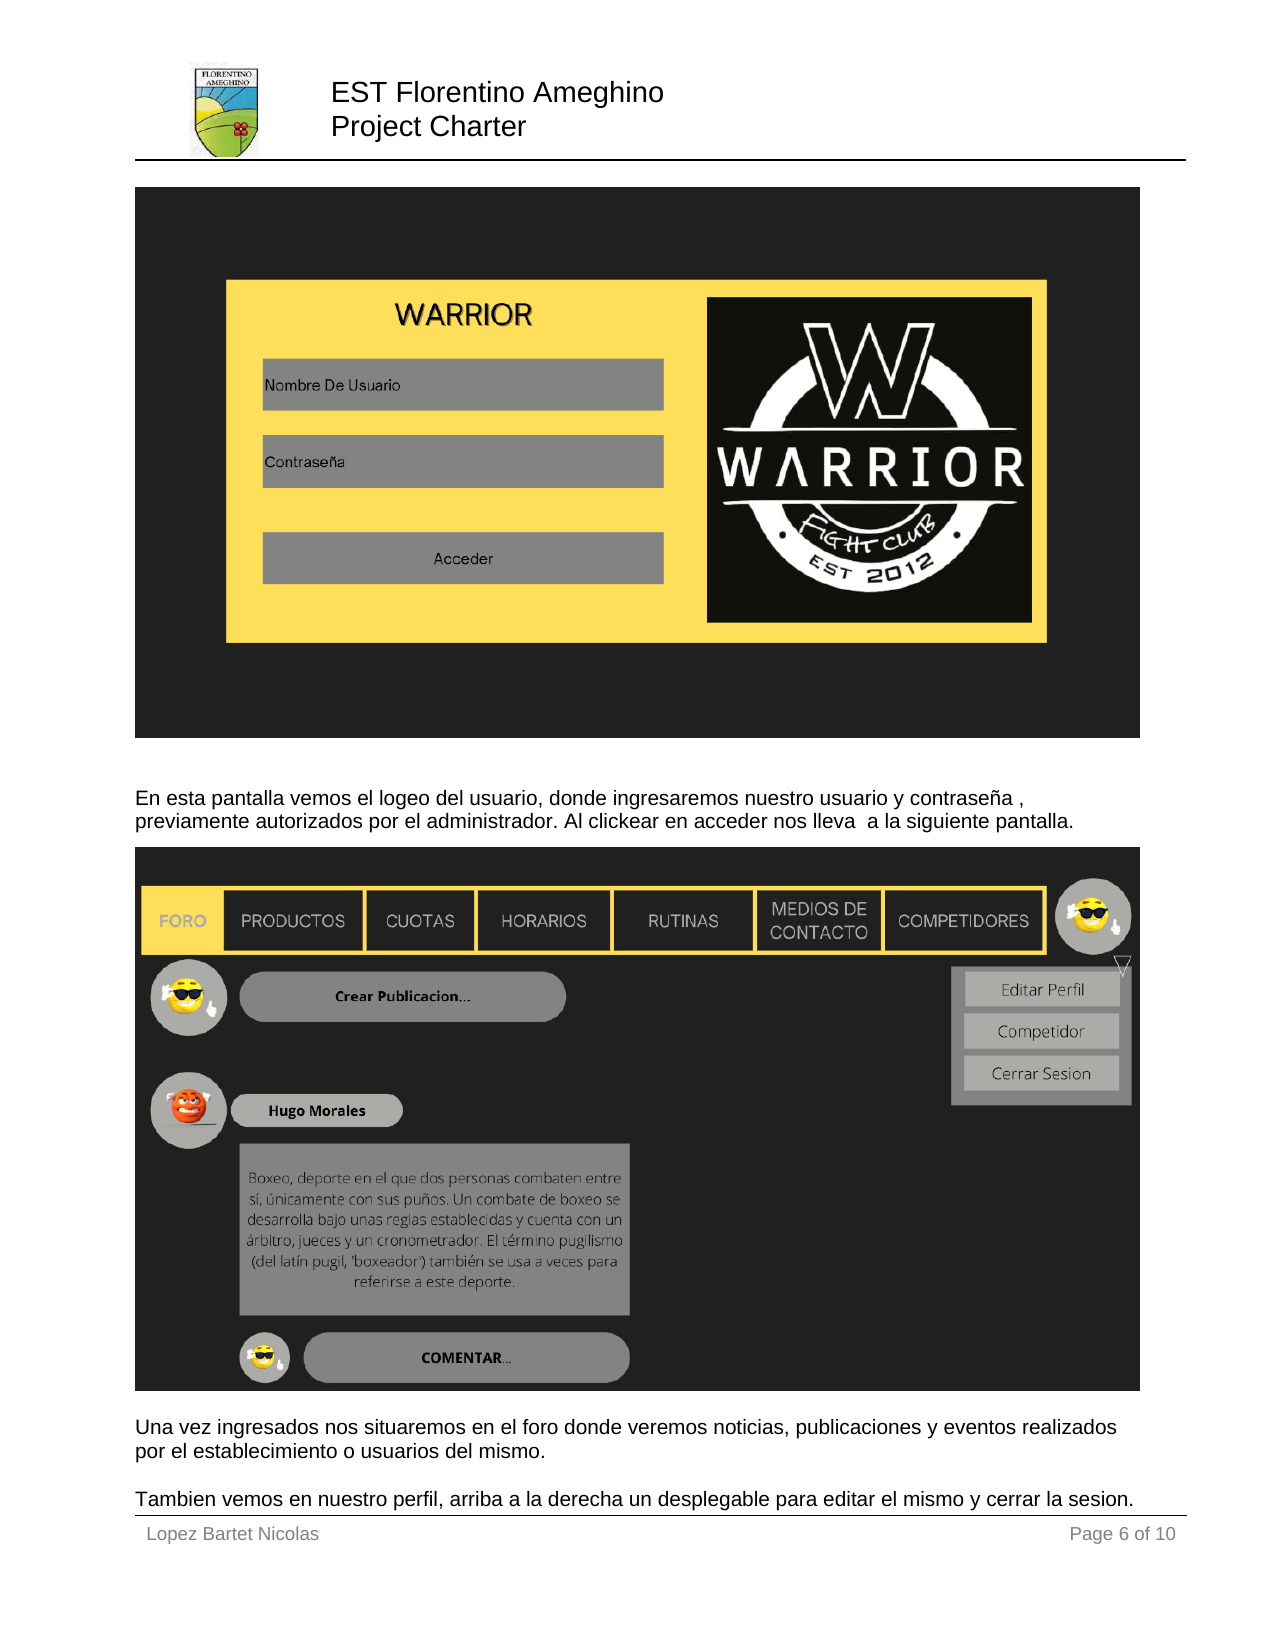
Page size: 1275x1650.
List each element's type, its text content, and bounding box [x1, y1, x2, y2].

text Una vez ingresados nos situaremos en el foro donde veremos noticias, publicaciones y eventos realizados por el establecimiento o usuarios del mismo. [135, 1415, 1140, 1463]
text En esta pantalla vemos el logeo del usuario, donde ingresaremos nuestro usuario y contraseña , previamente autorizados por el administrador. Al clickear en acceder nos lleva a la siguiente pantalla. [135, 785, 1140, 833]
picture [135, 187, 1140, 738]
text Tambien vemos en nuestro perfil, arriba a la derecha un desplegable para editar el mismo y cerrar la sesion. [135, 1487, 1140, 1511]
picture [135, 847, 1140, 1391]
picture [189, 62, 260, 157]
